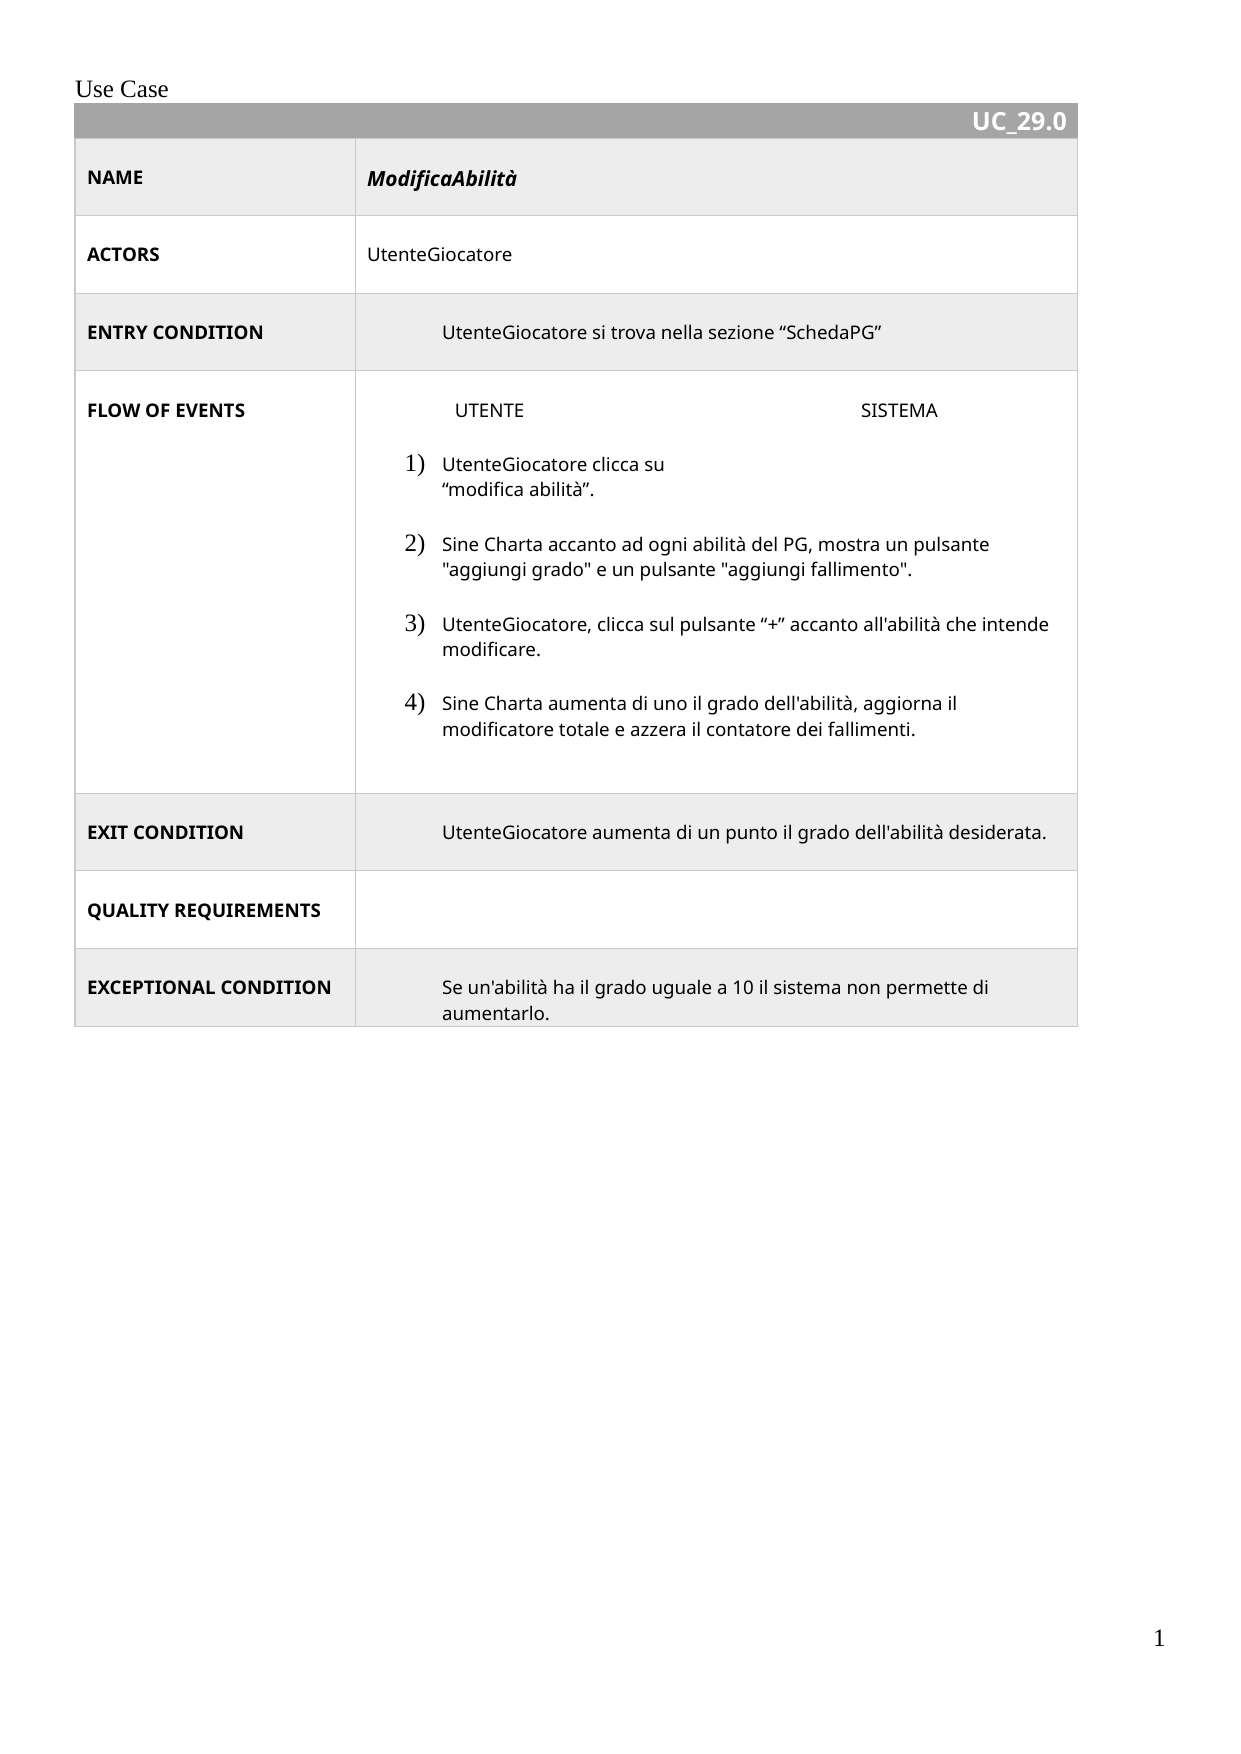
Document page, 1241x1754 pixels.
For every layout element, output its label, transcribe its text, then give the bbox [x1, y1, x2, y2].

table_cell ENTRY CONDITION [76, 294, 355, 370]
table_cell ModificaAbilità [356, 139, 1077, 215]
table_cell QUALITY REQUIREMENTS [76, 871, 355, 948]
table_cell UtenteGiocatore [356, 216, 1077, 293]
table_cell NAME [76, 139, 355, 215]
table_cell UTENTE SISTEMA UtenteGiocatore clicca su “modifica abilità”. Sine Charta accanto ad ogni abilità del PG, mostra un pulsante "aggiungi grado" e un pulsante "aggiungi fallimento". UtenteGiocatore, clicca sul pulsante “+” accanto all'abilità che intende modificare. Sine Charta aumenta di uno il grado dell'abilità, aggiorna il modificatore totale e azzera il contatore dei fallimenti. [356, 371, 1077, 793]
table_cell Se un'abilità ha il grado uguale a 10 il sistema non permette di aumentarlo. [356, 949, 1077, 1026]
table_cell UtenteGiocatore aumenta di un punto il grado dell'abilità desiderata. [356, 794, 1077, 870]
table_cell ACTORS [76, 216, 355, 293]
table_cell FLOW OF EVENTS [76, 371, 355, 793]
table_cell [356, 871, 1077, 948]
table_cell EXIT CONDITION [76, 794, 355, 870]
table_header [76, 104, 355, 138]
table_cell EXCEPTIONAL CONDITION [76, 949, 355, 1026]
table_cell UtenteGiocatore si trova nella sezione “SchedaPG” [356, 294, 1077, 370]
table_header UC_29.0 [356, 104, 1077, 138]
